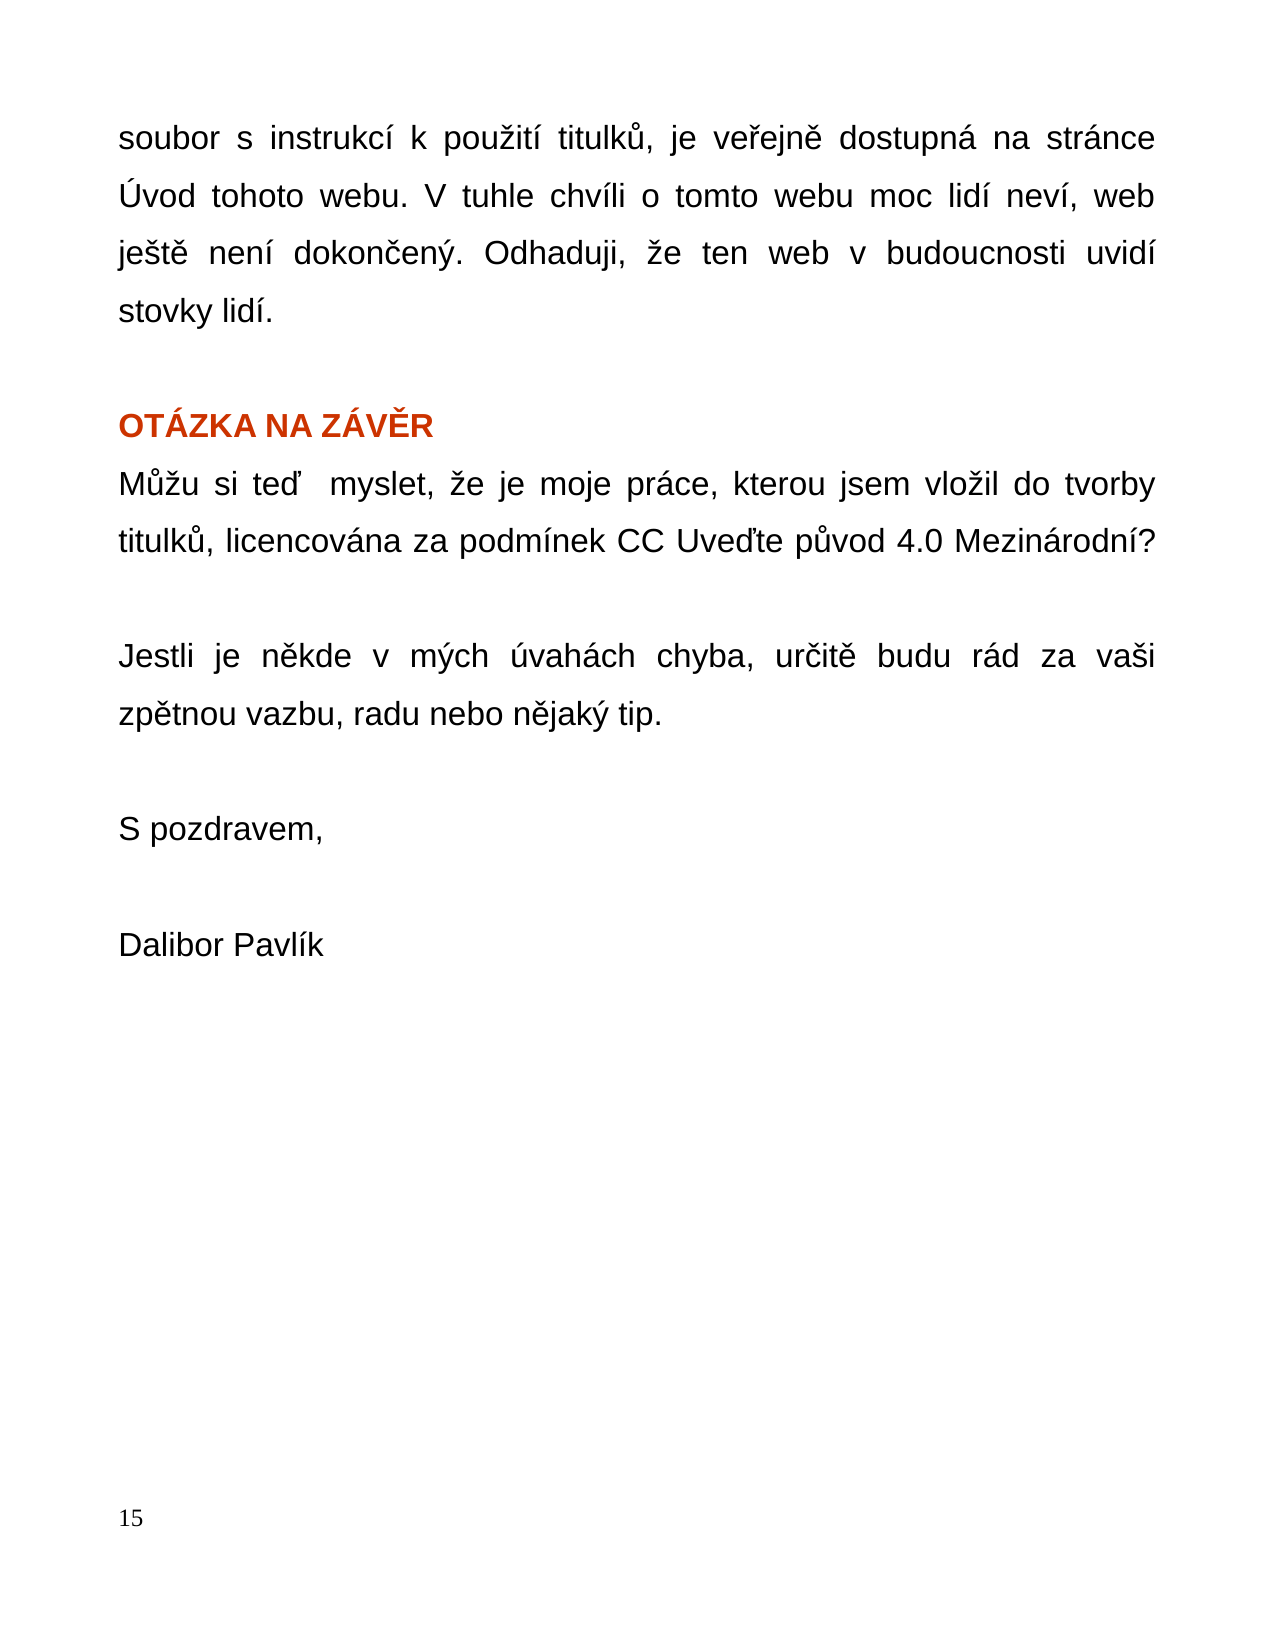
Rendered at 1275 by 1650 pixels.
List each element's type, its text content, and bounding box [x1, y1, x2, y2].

text Můžu si teď myslet, že je moje práce, kterou jsem vložil do tvorby titulků, licencována za podmínek CC Uveďte původ 4.0 Mezinárodní? Jestli je někde v mých úvahách chyba, určitě budu rád za vaši zpětnou vazbu, radu nebo nějaký tip. [118, 464, 1157, 733]
text S pozdravem, [118, 809, 1157, 848]
list soubor s instrukcí k použití titulků, je veřejně dostupná na stránce Úvod tohoto webu. V tuhle chvíli o tomto webu moc lidí neví, web ještě není dokončený. Odhaduji, že ten web v budoucnosti uvidí stovky lidí. [118, 118, 1157, 329]
text OTÁZKA NA ZÁVĚR [118, 406, 1157, 444]
text Dalibor Pavlík [118, 924, 1157, 963]
